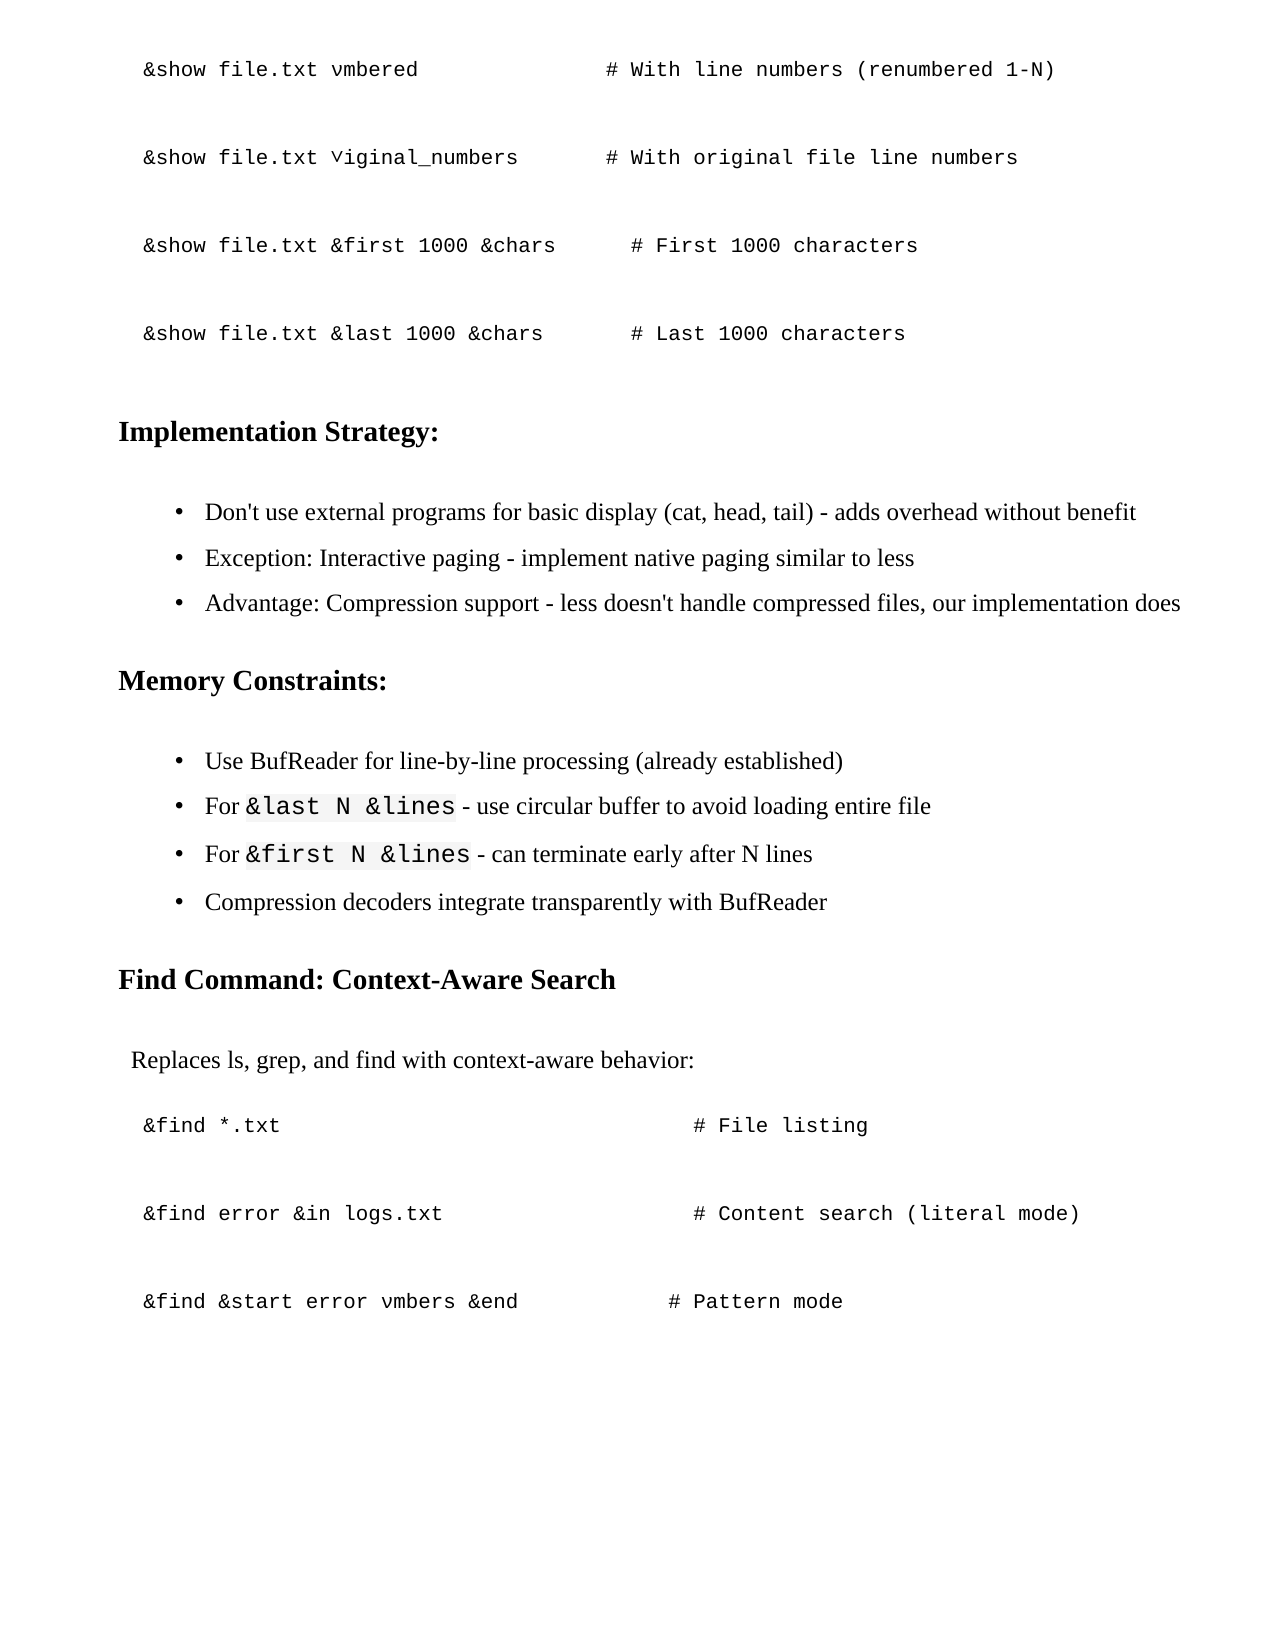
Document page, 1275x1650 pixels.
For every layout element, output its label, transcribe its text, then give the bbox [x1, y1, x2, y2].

text &find error &in logs.txt # Content search (literal mode) [143, 1203, 1191, 1227]
subtitle Implementation Strategy: [118, 414, 1216, 448]
subtitle Memory Constraints: [118, 663, 1216, 697]
list For &first N &lines - can terminate early after N lines [175, 839, 1203, 870]
text &find &start error νmbers &end # Pattern mode [143, 1291, 1191, 1314]
list Exception: Interactive paging - implement native paging similar to less [175, 543, 1203, 572]
text &show file.txt &last 1000 &chars # Last 1000 characters [143, 322, 1191, 346]
list Advantage: Compression support - less doesn't handle compressed files, our implementation does [175, 588, 1203, 617]
list For &last N &lines - use circular buffer to avoid loading entire file [175, 791, 1203, 822]
list Use BufReader for line-by-line processing (already established) [175, 746, 1203, 774]
text Replaces ls, grep, and find with context-aware behavior: [131, 1045, 1203, 1073]
subtitle Find Command: Context-Aware Search [118, 962, 1216, 995]
text &show file.txt νmbered # With line numbers (renumbered 1-N) [143, 59, 1191, 83]
text &show file.txt ∨iginal_numbers # With original file line numbers [143, 147, 1191, 171]
list Don't use external programs for basic display (cat, head, tail) - adds overhead without benefit [175, 497, 1203, 526]
text &find *.txt # File listing [143, 1115, 1191, 1139]
list Compression decoders integrate transparently with BufReader [175, 887, 1203, 916]
text &show file.txt &first 1000 &chars # First 1000 characters [143, 235, 1191, 258]
